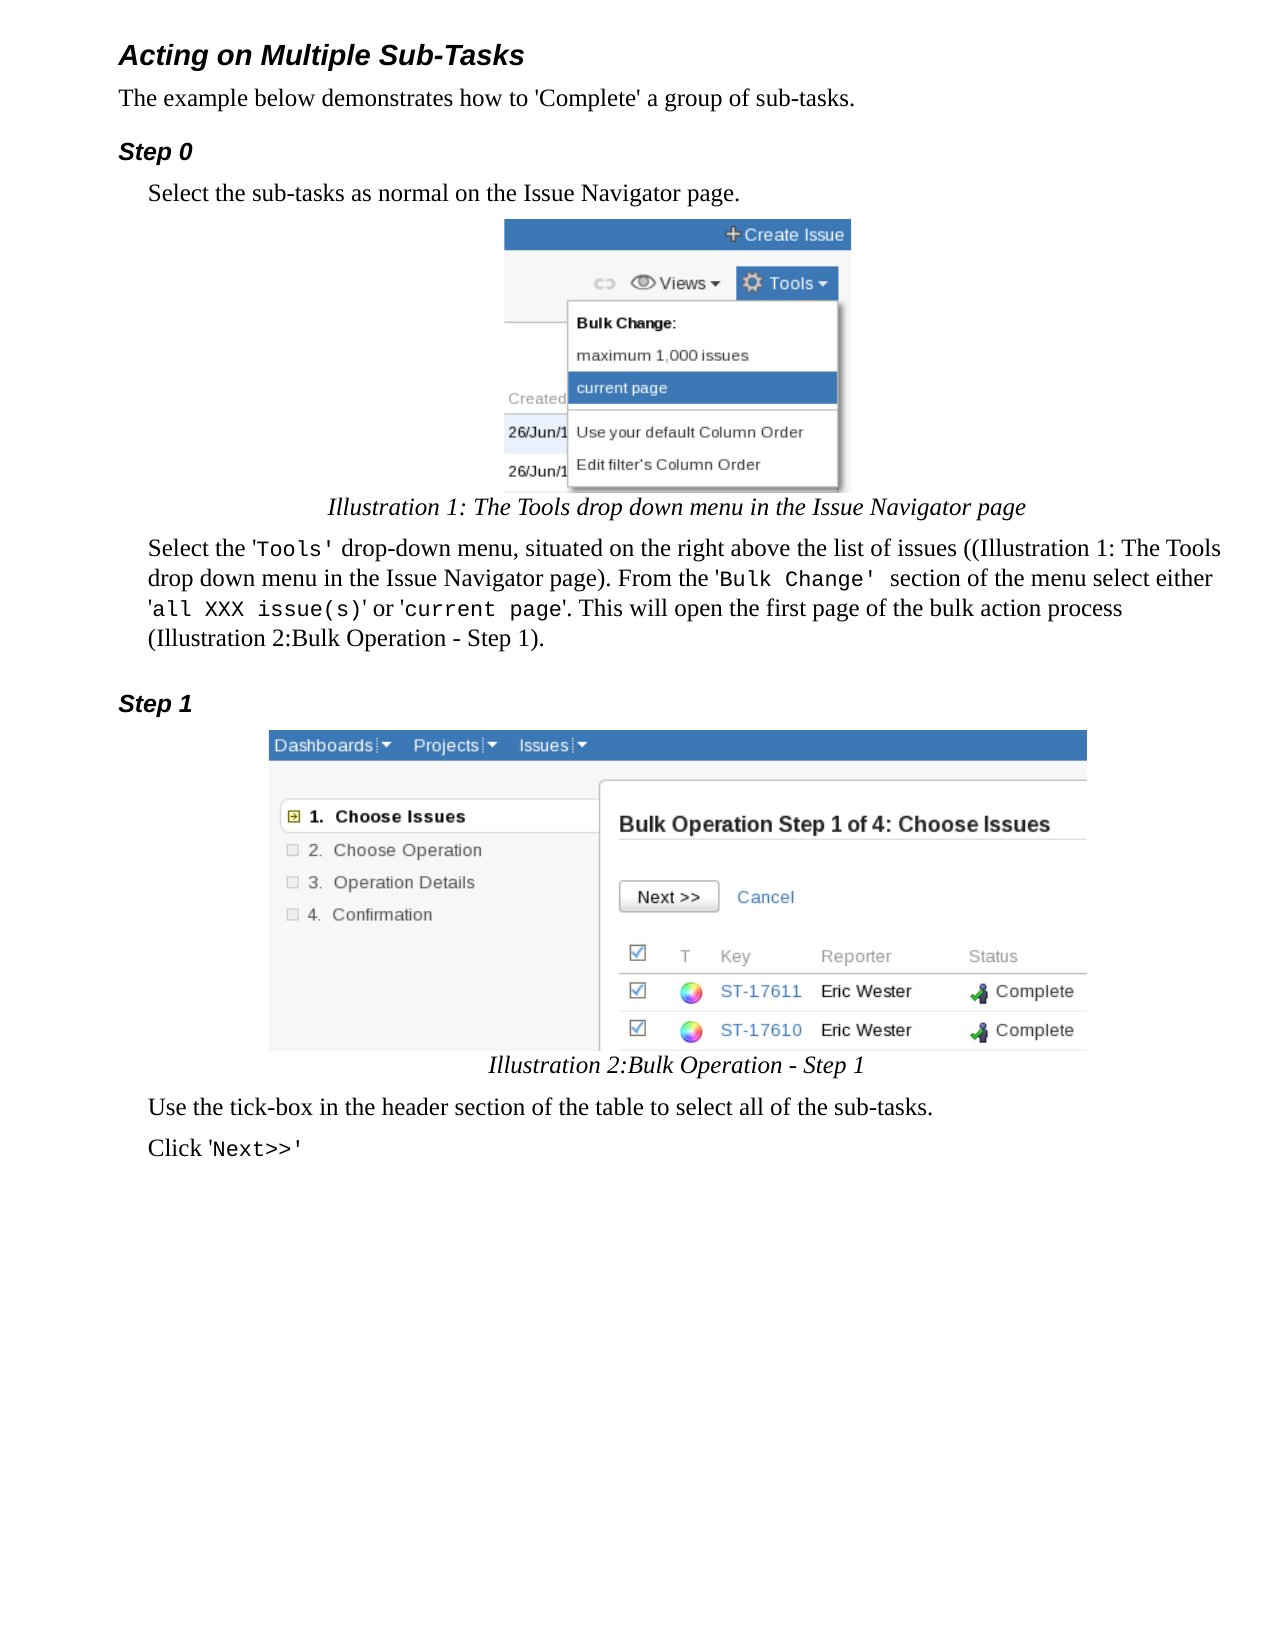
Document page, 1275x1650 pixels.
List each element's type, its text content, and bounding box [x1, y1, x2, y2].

table_cell Select the 'Tools' drop-down menu, situated on the right above the list of issues ((Illustration 1: The Tools drop down menu in the Issue Navigator page). From the 'Bulk Change' section of the menu select either 'all XXX issue(s)' or 'current page'. This will open the first page of the bulk action process (Illustration 2:Bulk Operation - Step 1). Step 1 [118, 534, 1237, 731]
picture [268, 730, 1087, 1051]
table_cell Illustration 1: The Tools drop down menu in the Issue Navigator page [118, 219, 1237, 533]
picture [504, 219, 852, 493]
table_header Acting on Multiple Sub-Tasks The example below demonstrates how to 'Complete' a group of sub-tasks. Step 0 Select the sub-tasks as normal on the Issue Navigator page. [118, 38, 1237, 219]
table_cell Illustration 2:Bulk Operation - Step 1 [118, 731, 1237, 1092]
table_cell Use the tick-box in the header section of the table to select all of the sub-tasks. Click 'Next>>' [118, 1092, 1237, 1176]
